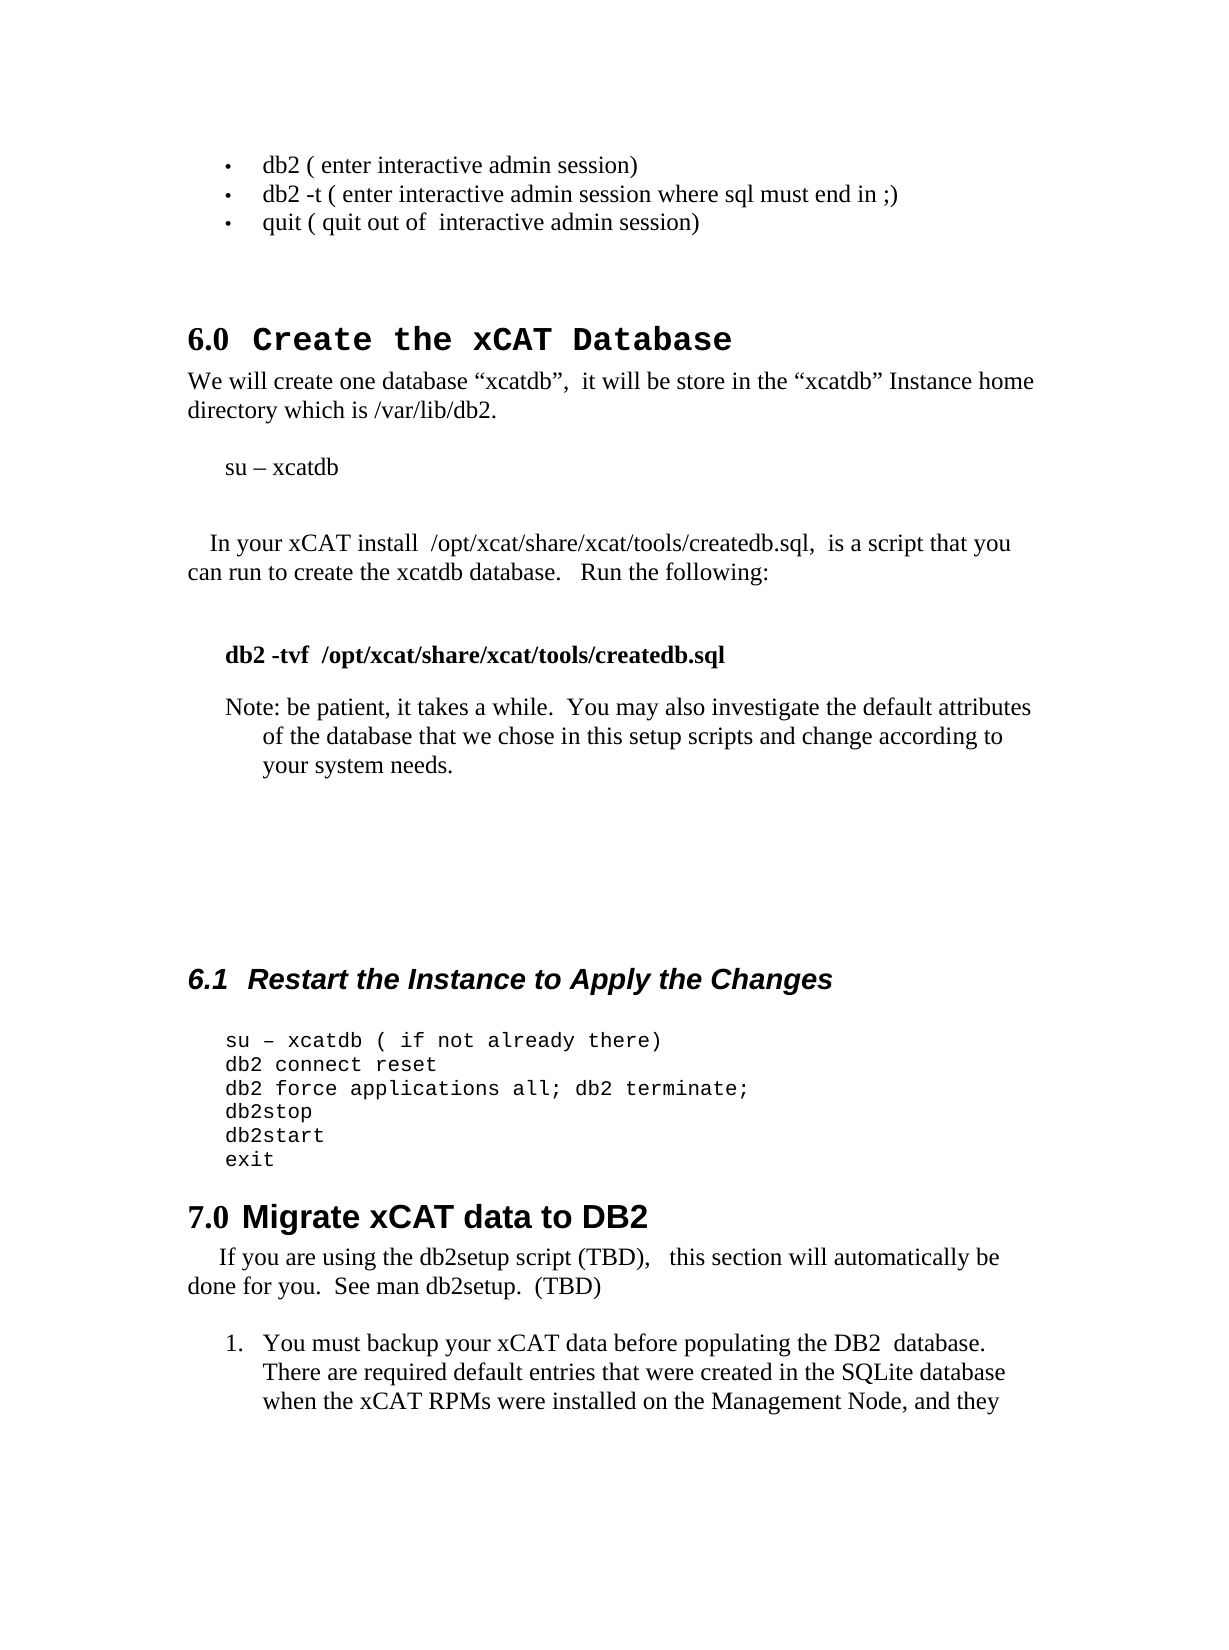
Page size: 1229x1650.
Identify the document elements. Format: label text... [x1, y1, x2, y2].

text su – xcatdb [225, 452, 1041, 481]
text db2 -tvf /opt/xcat/share/xcat/tools/createdb.sql [225, 640, 1041, 668]
text In your xCAT install /opt/xcat/share/xcat/tools/createdb.sql, is a script that you can run to create the xcatdb database. Run the following: [187, 528, 1041, 586]
text su – xcatdb ( if not already there) [225, 1030, 1041, 1054]
list You must backup your xCAT data before populating the DB2 database. There are required default entries that were created in the SQLite database when the xCAT RPMs were installed on the Management Node, and they [225, 1328, 1041, 1414]
text exit [225, 1149, 1041, 1172]
text We will create one database “xcatdb”, it will be store in the “xcatdb” Instance home directory which is /var/lib/db2. [187, 366, 1041, 424]
text Note: be patient, it takes a while. You may also investigate the default attributes of the database that we chose in this setup scripts and change according to your system needs. [225, 692, 1041, 778]
subtitle Create the xCAT Database [187, 319, 1041, 360]
text db2 force applications all; db2 terminate; [225, 1078, 1041, 1101]
list db2 ( enter interactive admin session) [225, 150, 1041, 179]
list quit ( quit out of interactive admin session) [225, 207, 1041, 236]
text If you are using the db2setup script (TBD), this section will automatically be done for you. See man db2setup. (TBD) [187, 1242, 1041, 1299]
subtitle Migrate xCAT data to DB2 [187, 1197, 1041, 1236]
subtitle Restart the Instance to Apply the Changes [187, 962, 1041, 995]
text db2 connect reset [225, 1054, 1041, 1078]
text db2start [225, 1125, 1041, 1149]
list db2 -t ( enter interactive admin session where sql must end in ;) [225, 179, 1041, 207]
text db2stop [225, 1101, 1041, 1125]
